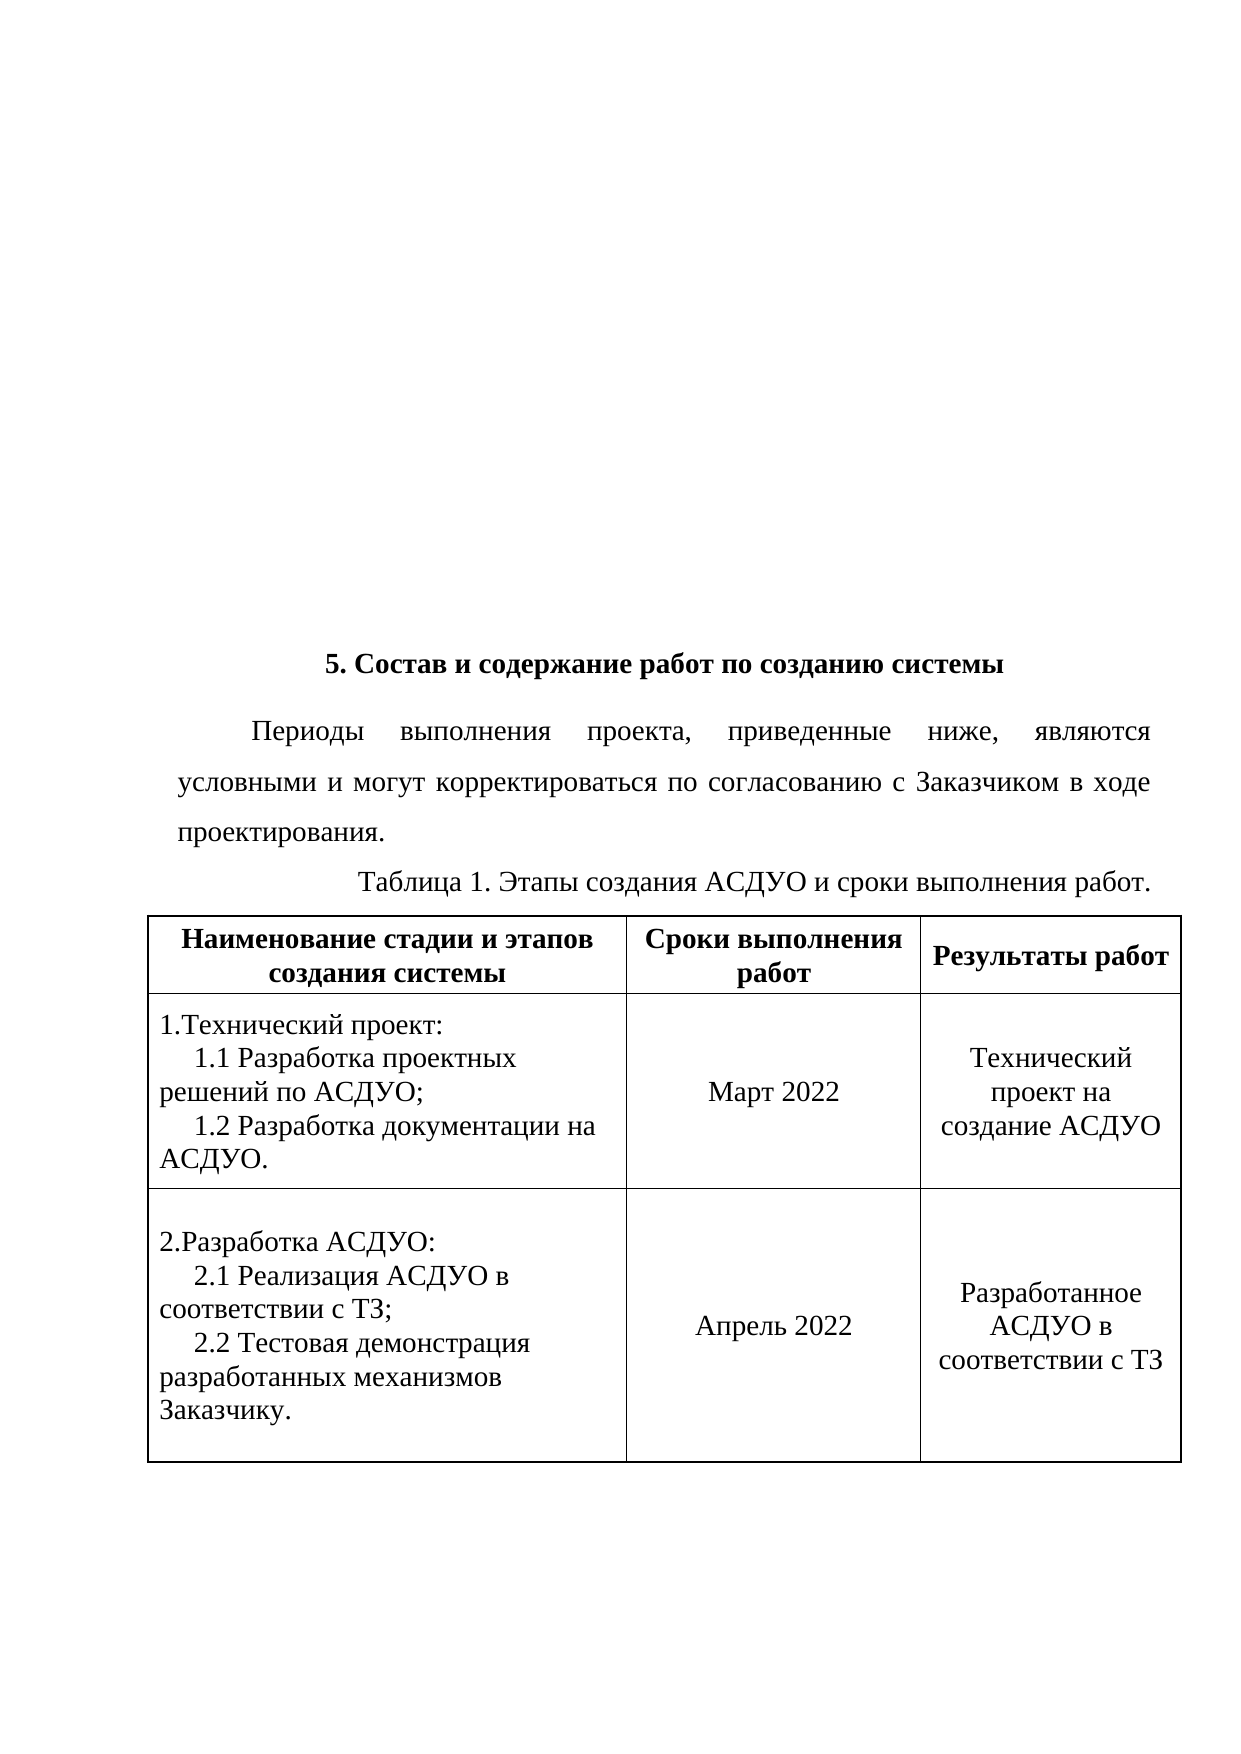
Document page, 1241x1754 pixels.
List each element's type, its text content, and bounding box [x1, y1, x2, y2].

table_header Наименование стадии и этапов создания системы [149, 917, 626, 993]
table_cell Технический проект на создание АСДУО [921, 994, 1180, 1188]
table_cell 1.Технический проект: 1.1 Разработка проектных решений по АСДУО; 1.2 Разработка документации на АСДУО. [149, 994, 626, 1188]
text Таблица 1. Этапы создания АСДУО и сроки выполнения работ. [177, 864, 1152, 898]
table_cell Апрель 2022 [627, 1189, 920, 1461]
table_header Сроки выполнения работ [627, 917, 920, 993]
table_header Результаты работ [921, 917, 1180, 993]
table_cell Разработанное АСДУО в соответствии с ТЗ [921, 1189, 1180, 1461]
subtitle 5. Состав и содержание работ по созданию системы [177, 646, 1152, 680]
table_cell Март 2022 [627, 994, 920, 1188]
text Периоды выполнения проекта, приведенные ниже, являются условными и могут корректироваться по согласованию с Заказчиком в ходе проектирования. [177, 713, 1152, 847]
table_cell 2.Разработка АСДУО: 2.1 Реализация АСДУО в соответствии с ТЗ; 2.2 Тестовая демонстрация разработанных механизмов Заказчику. [149, 1189, 626, 1461]
